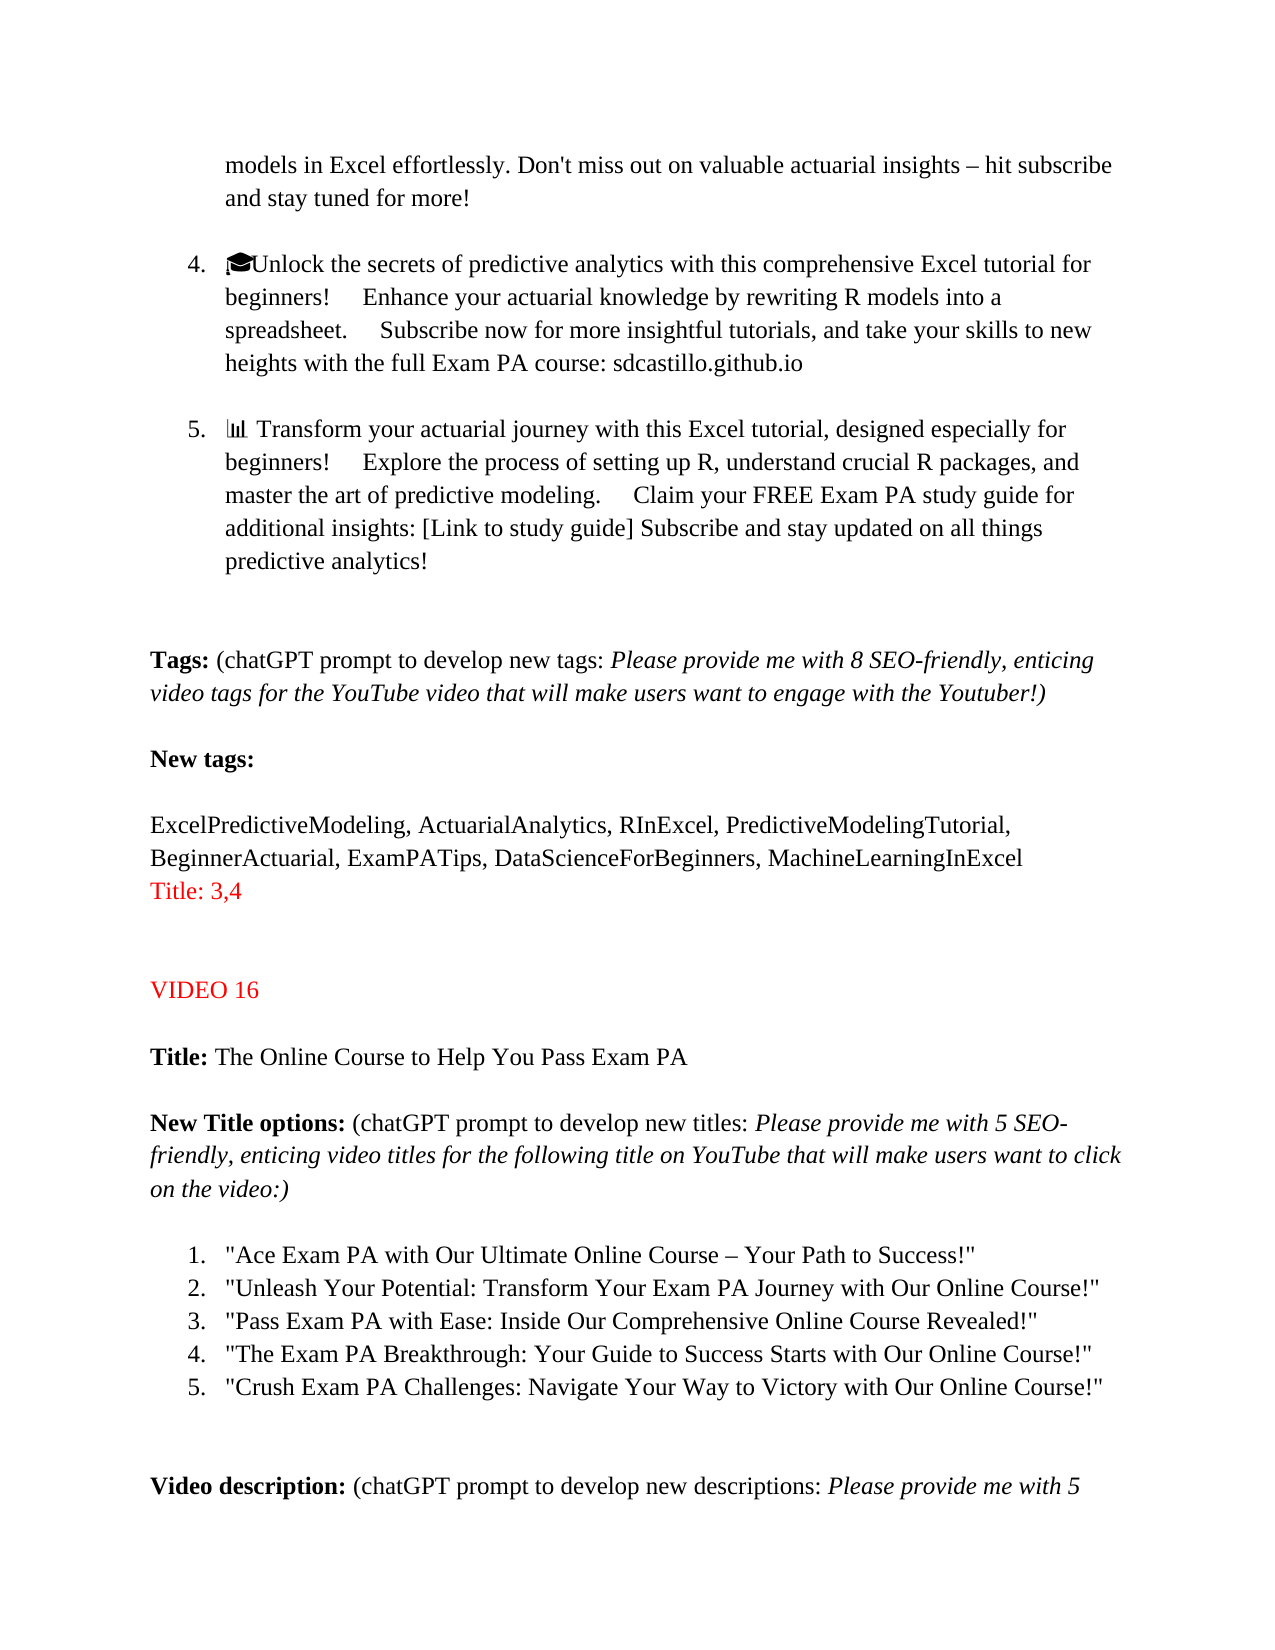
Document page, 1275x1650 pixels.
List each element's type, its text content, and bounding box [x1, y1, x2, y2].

text Title: The Online Course to Help You Pass Exam PA [150, 1042, 1125, 1070]
text Title: 3,4 [150, 876, 1125, 905]
text Video description: (chatGPT prompt to develop new descriptions: Please provide me with 5 [150, 1471, 1125, 1499]
list 📊 Transform your actuarial journey with this Excel tutorial, designed especially for beginners! 🚀 Explore the process of setting up R, understand crucial R packages, and master the art of predictive modeling. 📕 Claim your FREE Exam PA study guide for additional insights: [Link to study guide] Subscribe and stay updated on all things predictive analytics! [187, 414, 1125, 575]
list "Unleash Your Potential: Transform Your Exam PA Journey with Our Online Course!" [187, 1273, 1125, 1301]
list "Pass Exam PA with Ease: Inside Our Comprehensive Online Course Revealed!" [187, 1306, 1125, 1334]
text Tags: (chatGPT prompt to develop new tags: Please provide me with 8 SEO-friendly, enticing video tags for the YouTube video that will make users want to engage with the Youtuber!) [150, 645, 1125, 707]
text ExcelPredictiveModeling, ActuarialAnalytics, RInExcel, PredictiveModelingTutorial, BeginnerActuarial, ExamPATips, DataScienceForBeginners, MachineLearningInExcel [150, 810, 1125, 872]
text New Title options: (chatGPT prompt to develop new titles: Please provide me with 5 SEO-friendly, enticing video titles for the following title on YouTube that will make users want to click on the video:) [150, 1108, 1125, 1202]
list "The Exam PA Breakthrough: Your Guide to Success Starts with Our Online Course!" [187, 1339, 1125, 1367]
list "Ace Exam PA with Our Ultimate Online Course – Your Path to Success!" [187, 1240, 1125, 1268]
list "Crush Exam PA Challenges: Navigate Your Way to Victory with Our Online Course!" [187, 1372, 1125, 1401]
list 🎓 Unlock the secrets of predictive analytics with this comprehensive Excel tutorial for beginners! 📕 Enhance your actuarial knowledge by rewriting R models into a spreadsheet. 🚀 Subscribe now for more insightful tutorials, and take your skills to new heights with the full Exam PA course: sdcastillo.github.io [187, 249, 1125, 410]
list models in Excel effortlessly. Don't miss out on valuable actuarial insights – hit subscribe and stay tuned for more! [187, 150, 1125, 245]
text New tags: [150, 744, 1125, 773]
text VIDEO 16 [150, 976, 1125, 1004]
